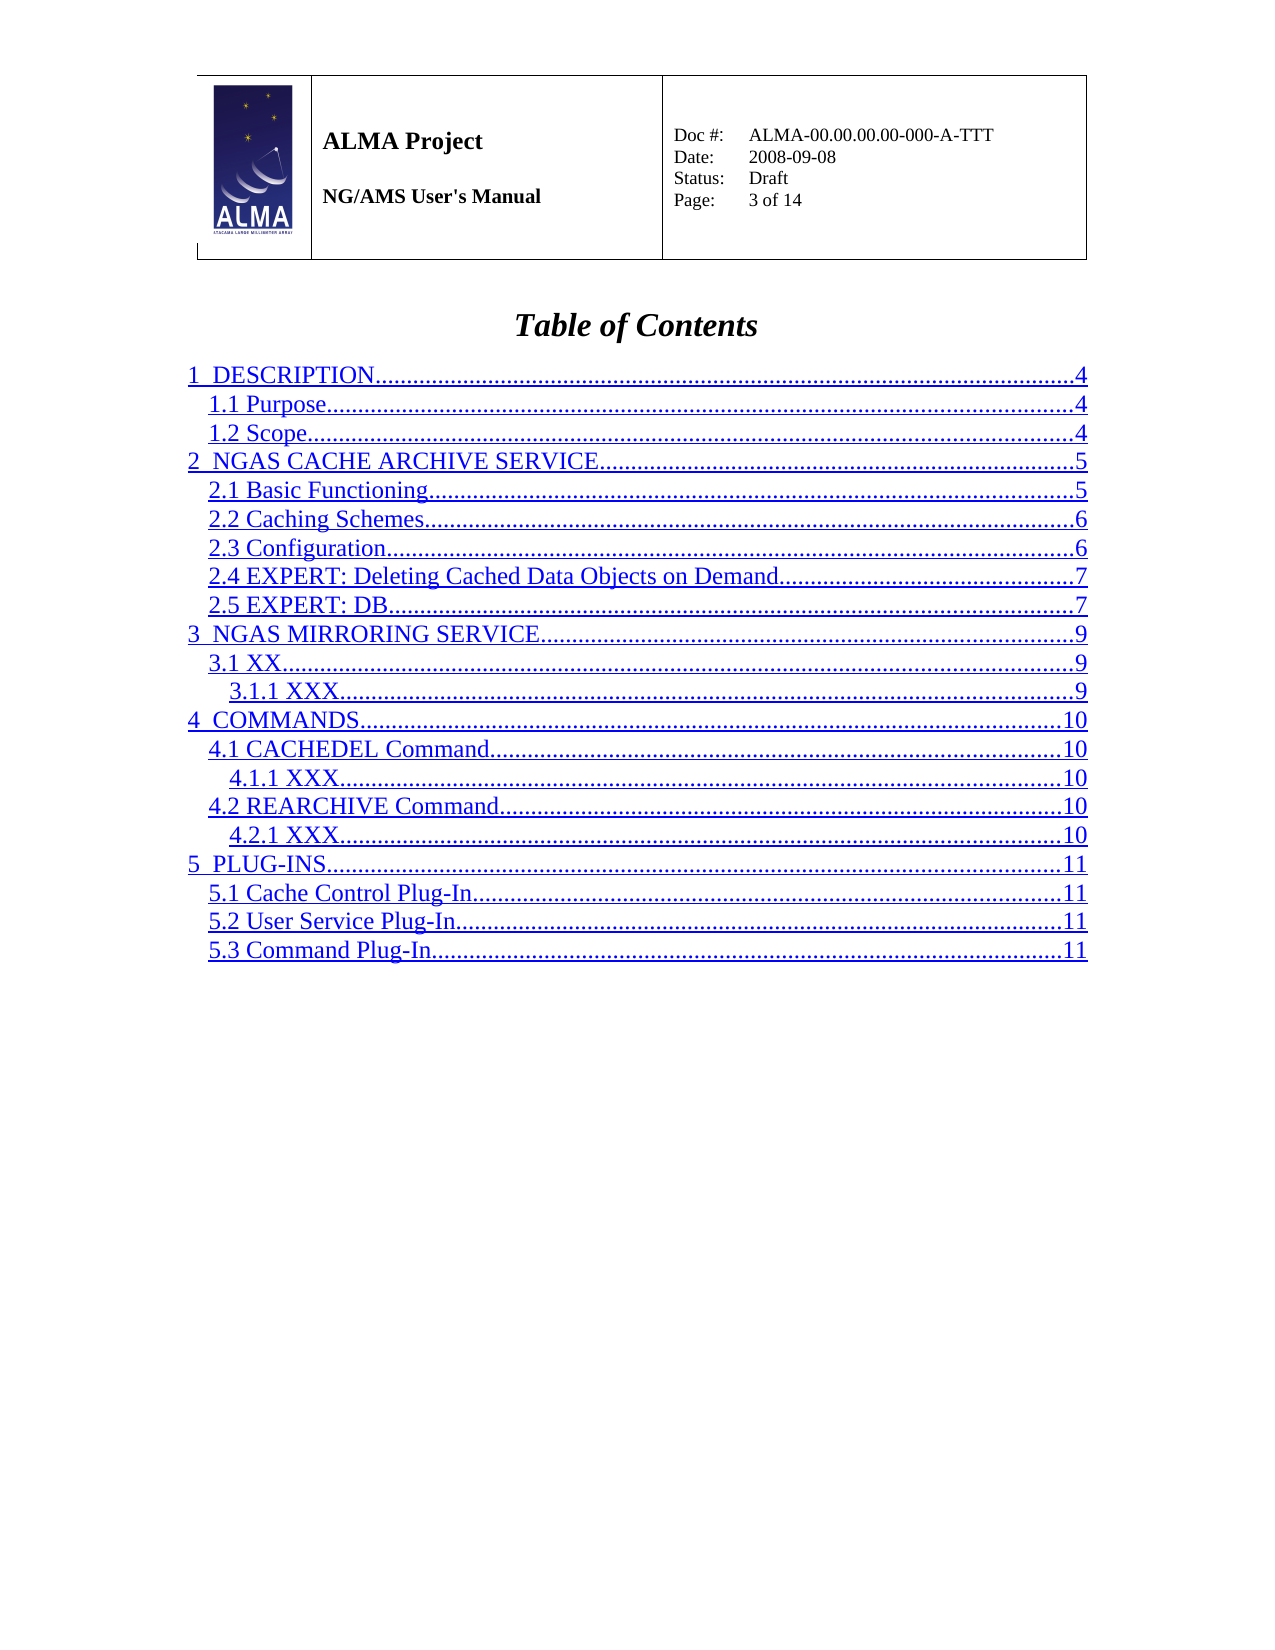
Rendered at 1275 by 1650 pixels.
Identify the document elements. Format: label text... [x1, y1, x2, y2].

text 5.2 User Service Plug-In 11 [208, 906, 1087, 931]
text 1.2 Scope 4 [208, 418, 1087, 443]
text 3.1 XX 9 [208, 648, 1087, 673]
text 1 Description 4 [187, 360, 1087, 385]
text 5 Plug-Ins 11 [187, 849, 1087, 874]
text 4.1.1 XXX 10 [229, 763, 1087, 788]
text 2.1 Basic Functioning 5 [208, 475, 1087, 500]
text 5.1 Cache Control Plug-In 11 [208, 878, 1087, 903]
text 3 NGAS Mirroring Service 9 [187, 619, 1087, 644]
text 2.3 Configuration 6 [208, 533, 1087, 558]
text 4.2.1 XXX 10 [229, 820, 1087, 845]
text 3.1.1 XXX 9 [229, 676, 1087, 701]
text 5.3 Command Plug-In 11 [208, 935, 1087, 960]
text 4 Commands 10 [187, 705, 1087, 730]
text Table of Contents [187, 305, 1087, 343]
text 4.1 CACHEDEL Command 10 [208, 734, 1087, 759]
text 1.1 Purpose 4 [208, 389, 1087, 414]
text 2.5 EXPERT: DB 7 [208, 590, 1087, 615]
text 2.4 EXPERT: Deleting Cached Data Objects on Demand 7 [208, 561, 1087, 586]
picture [213, 85, 293, 235]
text 4.2 REARCHIVE Command 10 [208, 791, 1087, 816]
text 2 NGAS Cache Archive Service 5 [187, 446, 1087, 471]
text 2.2 Caching Schemes 6 [208, 504, 1087, 529]
